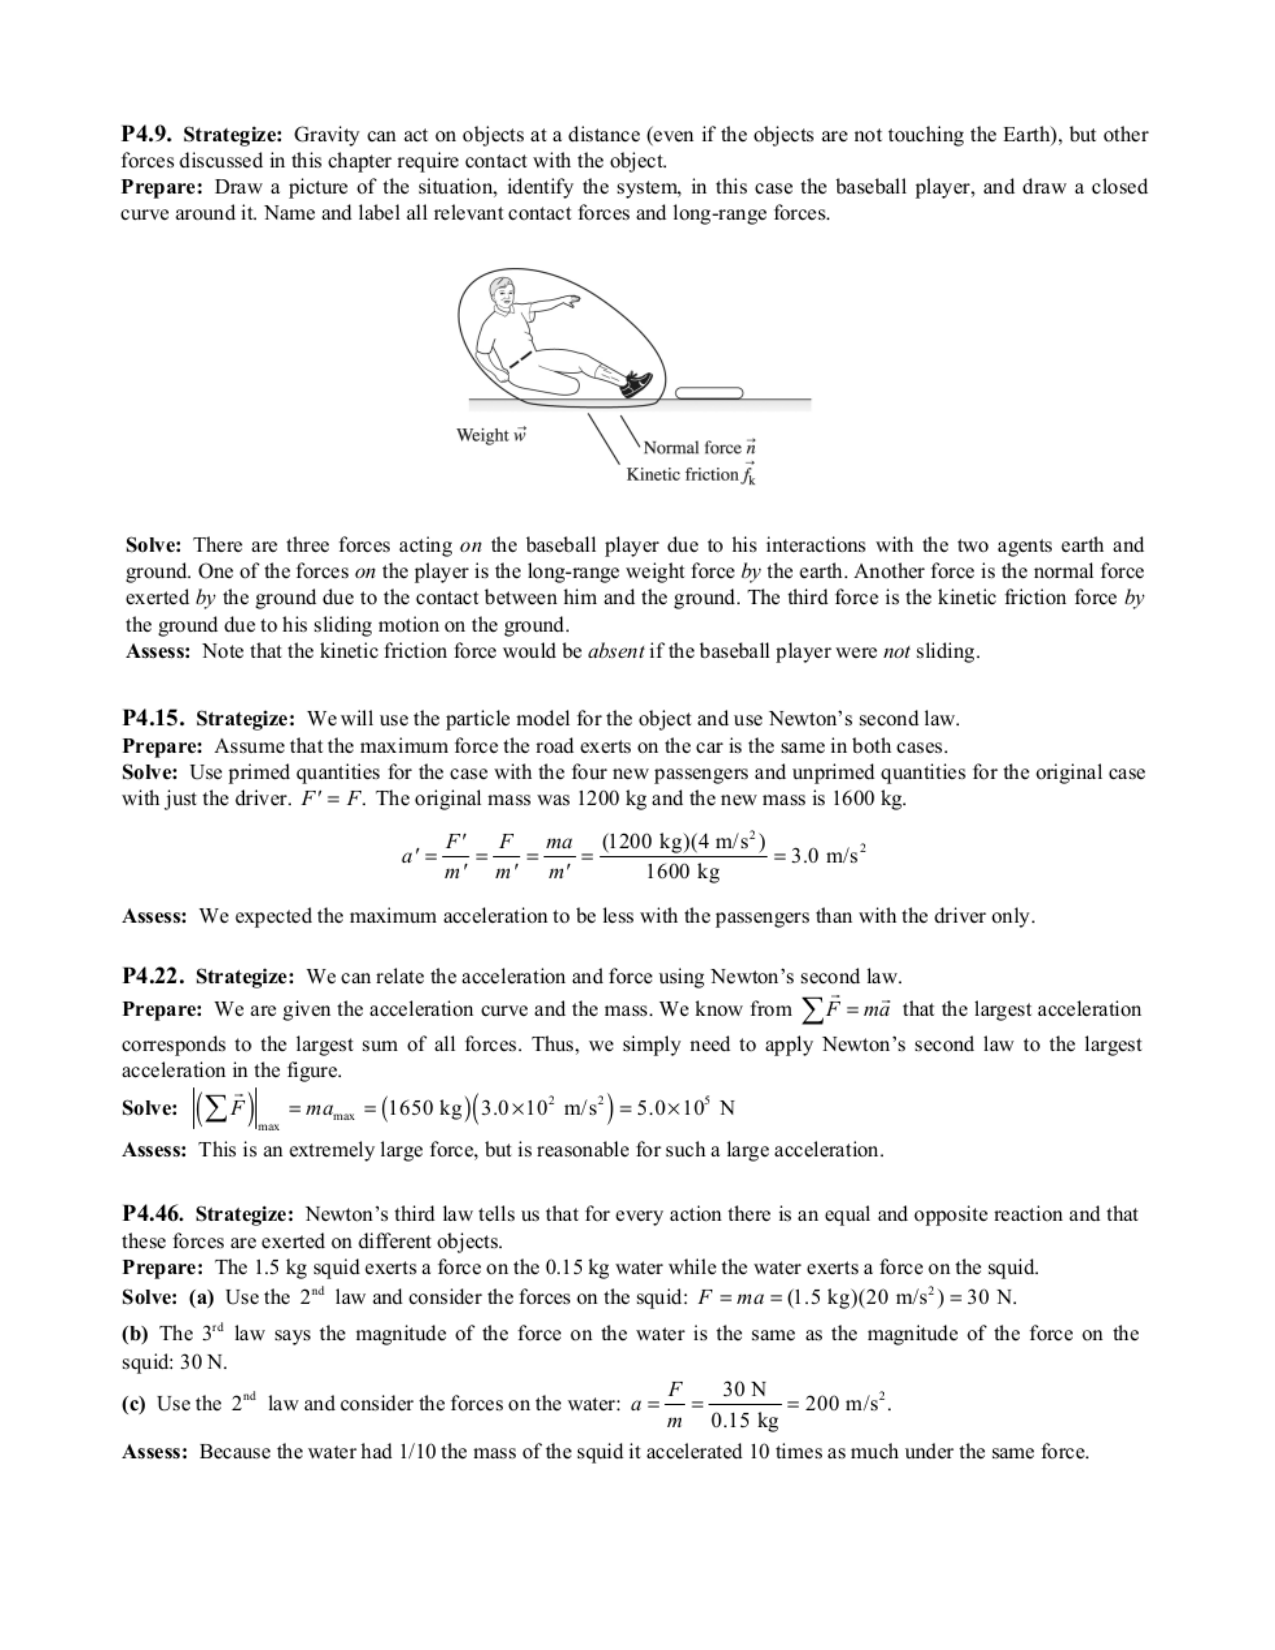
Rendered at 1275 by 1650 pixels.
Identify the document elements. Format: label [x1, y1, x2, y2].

picture [118, 118, 1157, 503]
picture [118, 960, 1157, 1167]
picture [118, 531, 1157, 675]
picture [118, 702, 1157, 932]
picture [118, 1195, 1157, 1465]
